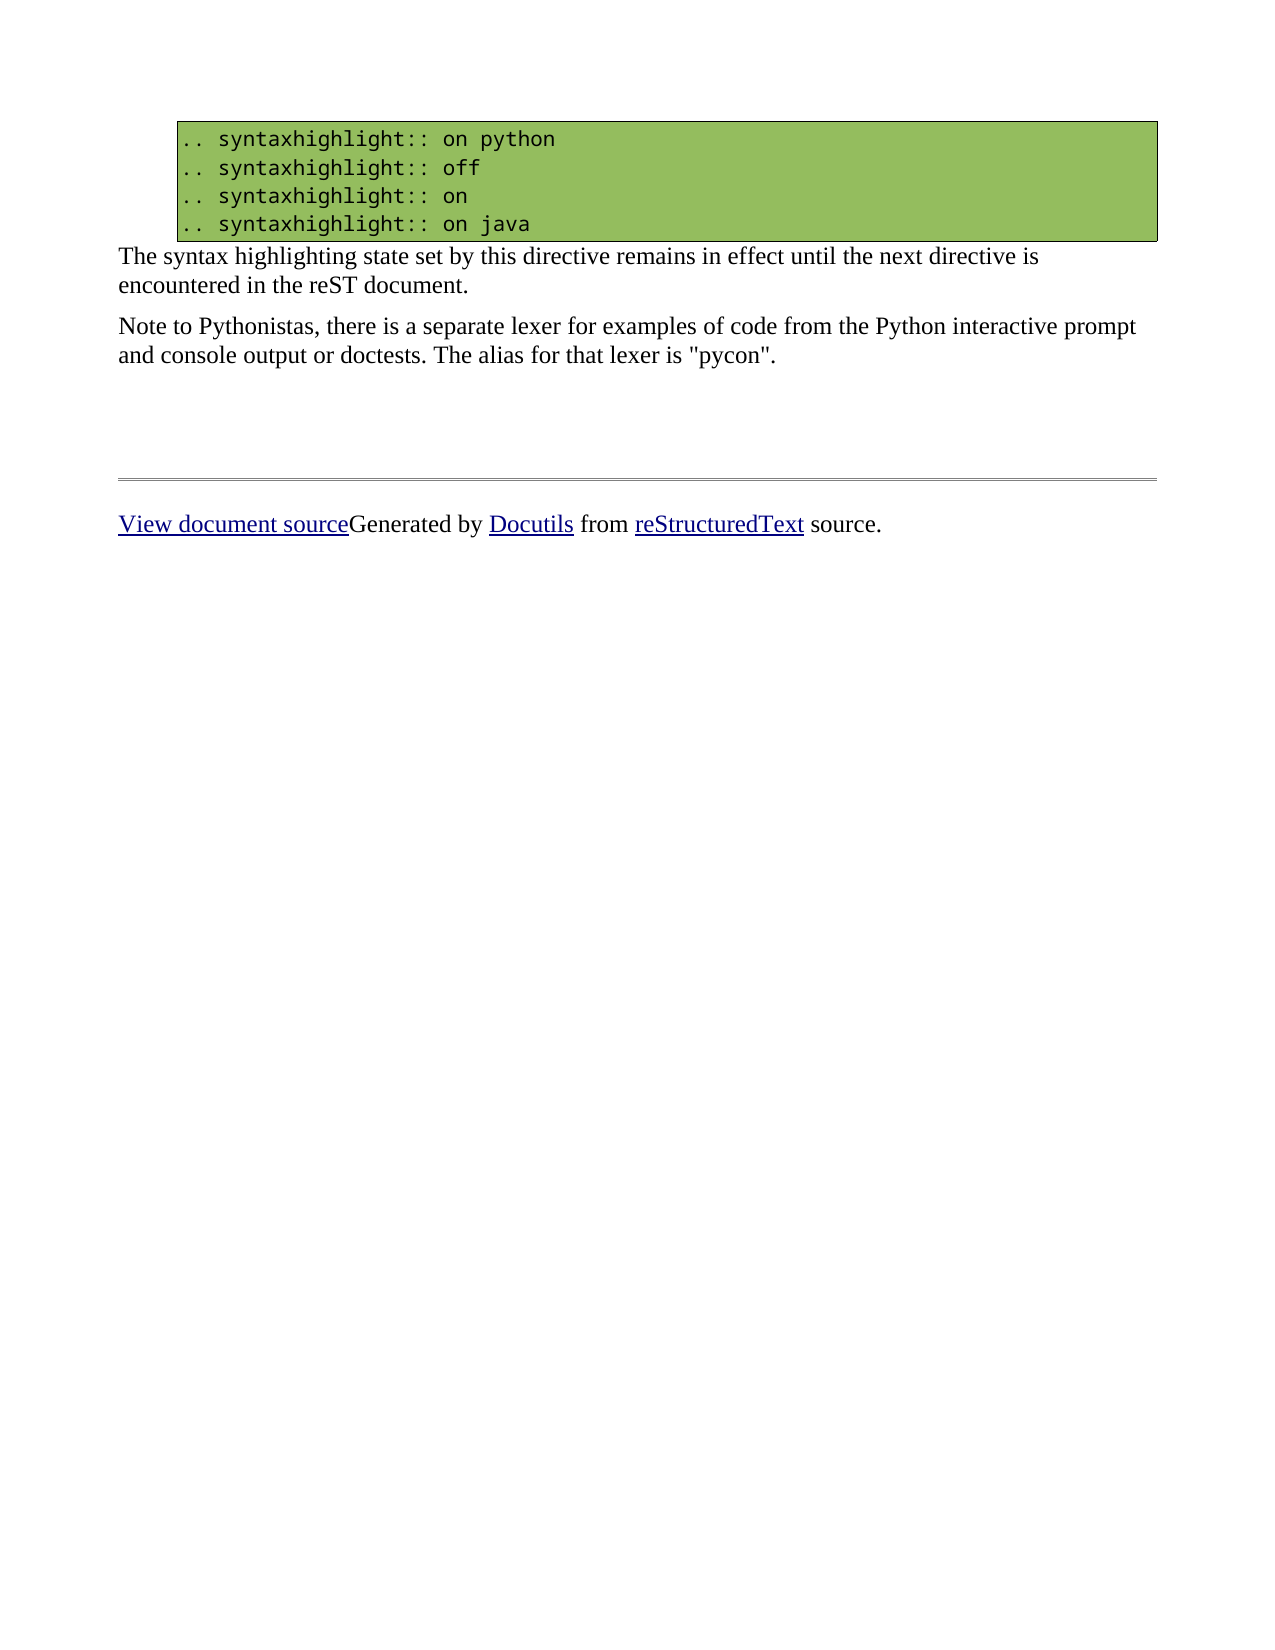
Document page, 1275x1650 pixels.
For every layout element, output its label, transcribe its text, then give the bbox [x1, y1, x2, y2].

text .. syntaxhighlight:: on python [178, 122, 1157, 149]
text .. syntaxhighlight:: on [178, 178, 1157, 206]
text .. syntaxhighlight:: off [178, 149, 1157, 178]
text Note to Pythonistas, there is a separate lexer for examples of code from the Python interactive prompt and console output or doctests. The alias for that lexer is "pycon". [118, 311, 1157, 368]
text View document sourceGenerated by Docutils from reStructuredText source. [118, 509, 1157, 538]
text .. syntaxhighlight:: on java [178, 206, 1157, 241]
text The syntax highlighting state set by this directive remains in effect until the next directive is encountered in the reST document. [118, 241, 1157, 298]
